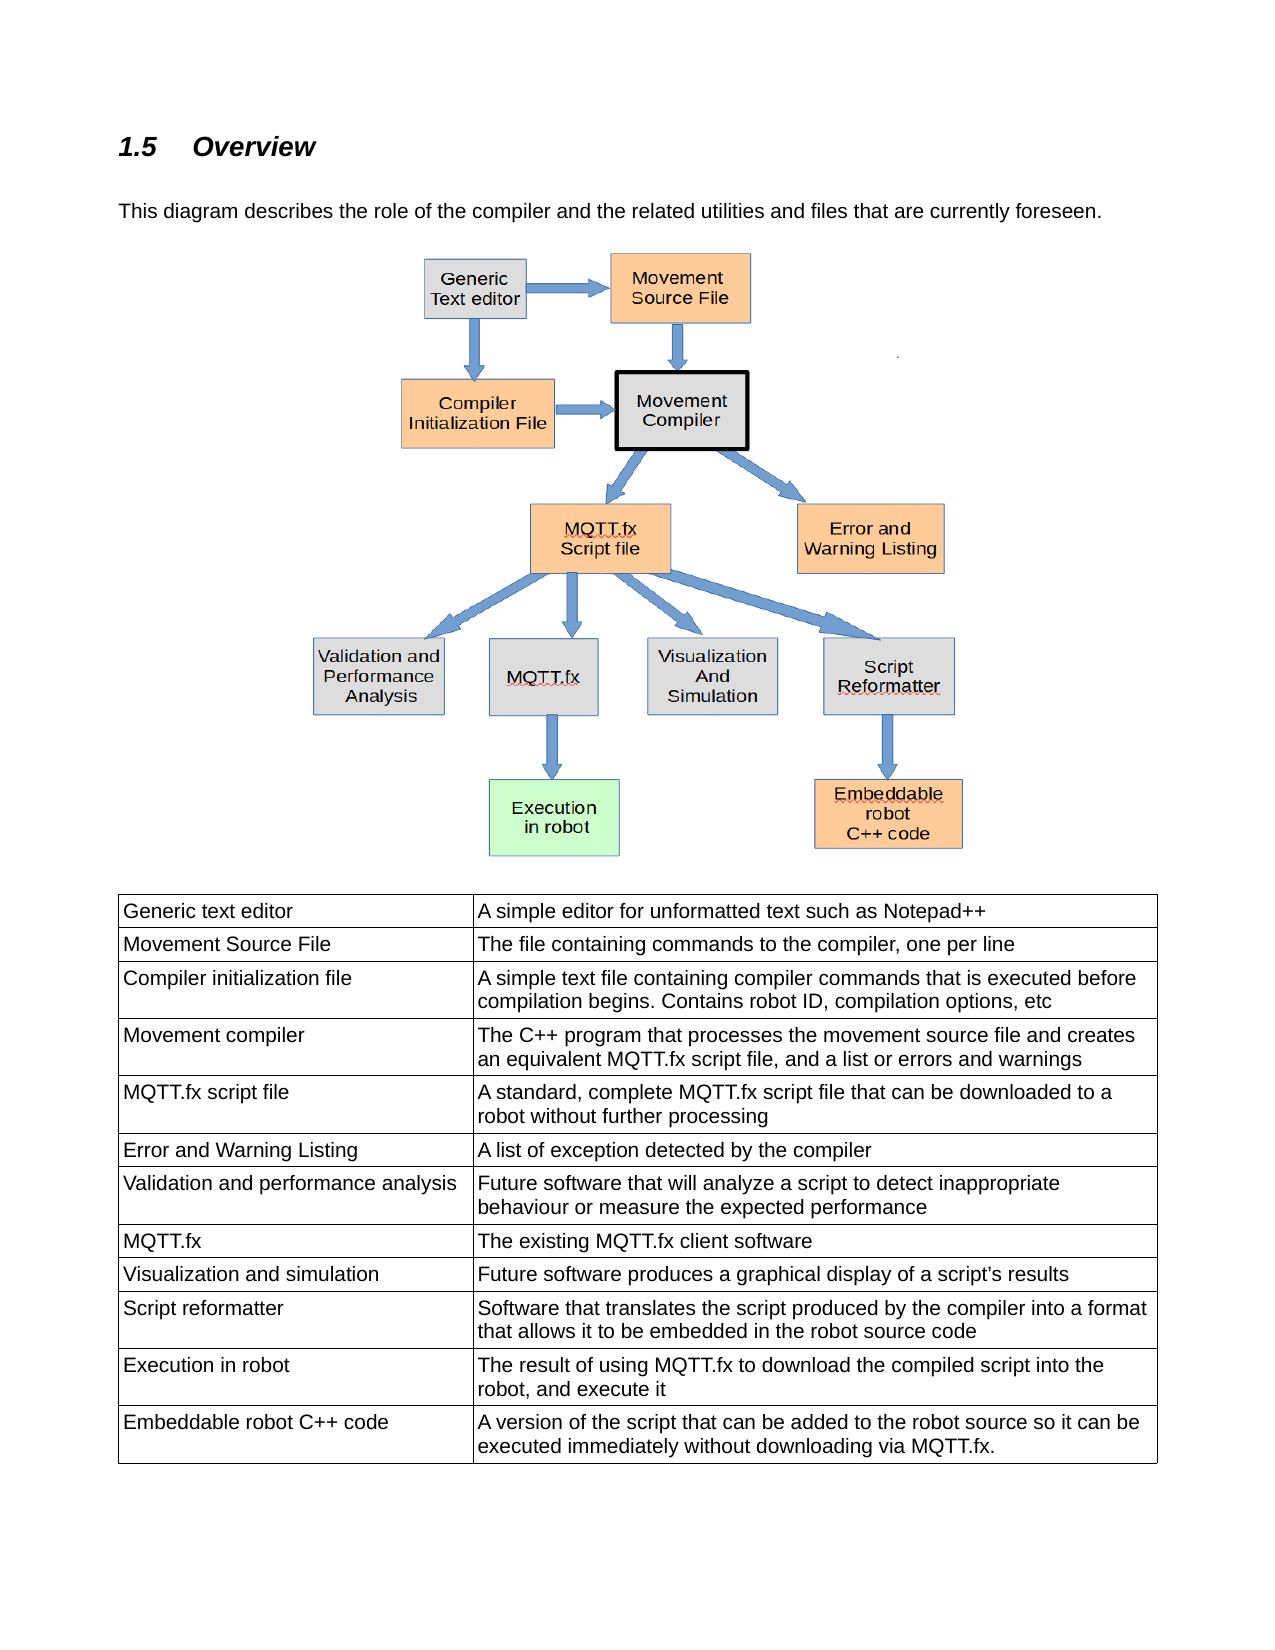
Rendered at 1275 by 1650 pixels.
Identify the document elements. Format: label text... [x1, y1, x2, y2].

table_cell The result of using MQTT.fx to download the compiled script into the robot, and execute it [474, 1349, 1157, 1405]
table_cell Compiler initialization file [119, 962, 473, 1018]
table_cell A list of exception detected by the compiler [474, 1134, 1157, 1166]
table_cell MQTT.fx script file [119, 1076, 473, 1133]
table_cell A version of the script that can be added to the robot source so it can be executed immediately without downloading via MQTT.fx. [474, 1406, 1157, 1463]
text This diagram describes the role of the compiler and the related utilities and files that are currently foreseen. [118, 199, 1157, 223]
table_cell Future software that will analyze a script to detect inappropriate behaviour or measure the expected performance [474, 1167, 1157, 1224]
picture [297, 246, 978, 871]
table_cell MQTT.fx [119, 1225, 473, 1257]
table_cell Software that translates the script produced by the compiler into a format that allows it to be embedded in the robot source code [474, 1292, 1157, 1348]
table_cell The file containing commands to the compiler, one per line [474, 928, 1157, 961]
table_cell Movement Source File [119, 928, 473, 961]
table_header Generic text editor [119, 895, 473, 927]
table_header A simple editor for unformatted text such as Notepad++ [474, 895, 1157, 927]
table_cell Validation and performance analysis [119, 1167, 473, 1224]
table_cell A simple text file containing compiler commands that is executed before compilation begins. Contains robot ID, compilation options, etc [474, 962, 1157, 1018]
table_cell Execution in robot [119, 1349, 473, 1405]
table_cell Visualization and simulation [119, 1258, 473, 1291]
table_cell The C++ program that processes the movement source file and creates an equivalent MQTT.fx script file, and a list or errors and warnings [474, 1019, 1157, 1075]
table_cell Embeddable robot C++ code [119, 1406, 473, 1463]
table_cell A standard, complete MQTT.fx script file that can be downloaded to a robot without further processing [474, 1076, 1157, 1133]
subtitle Overview [118, 131, 1157, 162]
table_cell The existing MQTT.fx client software [474, 1225, 1157, 1257]
table_cell Movement compiler [119, 1019, 473, 1075]
table_cell Future software produces a graphical display of a script’s results [474, 1258, 1157, 1291]
table_cell Error and Warning Listing [119, 1134, 473, 1166]
table_cell Script reformatter [119, 1292, 473, 1348]
